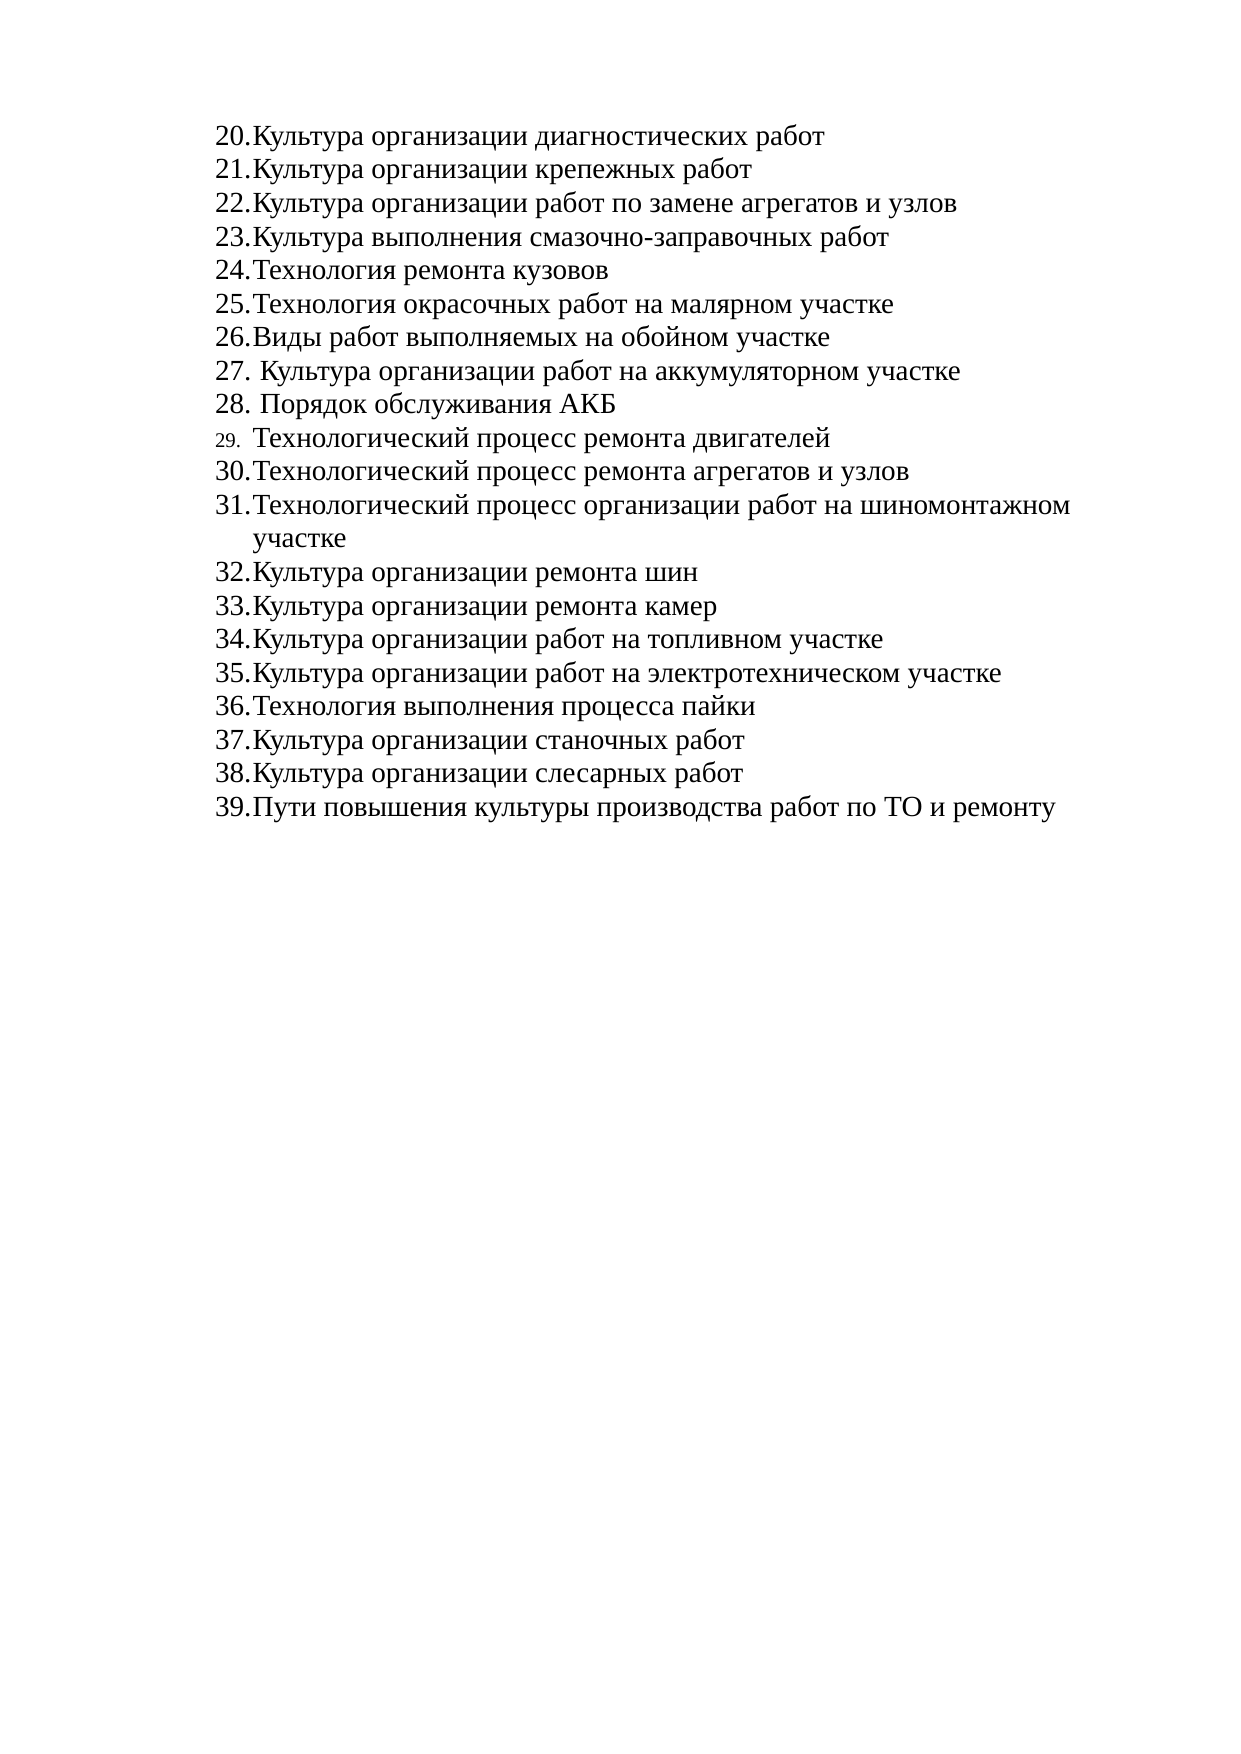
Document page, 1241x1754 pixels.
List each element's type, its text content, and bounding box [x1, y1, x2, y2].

list Технологический процесс ремонта двигателей [215, 420, 1152, 453]
list Технология ремонта кузовов [215, 252, 1152, 286]
list Культура организации ремонта шин [215, 554, 1152, 588]
list Виды работ выполняемых на обойном участке [215, 319, 1152, 353]
list Технологический процесс организации работ на шиномонтажном участке [215, 487, 1152, 554]
list Культура организации работ на топливном участке [215, 621, 1152, 655]
list Культура выполнения смазочно-заправочных работ [215, 219, 1152, 252]
list Культура организации работ по замене агрегатов и узлов [215, 185, 1152, 219]
list Технологический процесс ремонта агрегатов и узлов [215, 453, 1152, 487]
list Технология окрасочных работ на малярном участке [215, 286, 1152, 319]
list Порядок обслуживания АКБ [215, 386, 1152, 420]
list Культура организации диагностических работ [215, 118, 1152, 152]
list Культура организации станочных работ [215, 722, 1152, 755]
list Культура организации крепежных работ [215, 152, 1152, 185]
list Культура организации слесарных работ [215, 755, 1152, 789]
list Технология выполнения процесса пайки [215, 688, 1152, 722]
list Культура организации ремонта камер [215, 588, 1152, 621]
list Пути повышения культуры производства работ по ТО и ремонту [215, 789, 1152, 822]
list Культура организации работ на электротехническом участке [215, 655, 1152, 688]
list Культура организации работ на аккумуляторном участке [215, 353, 1152, 386]
